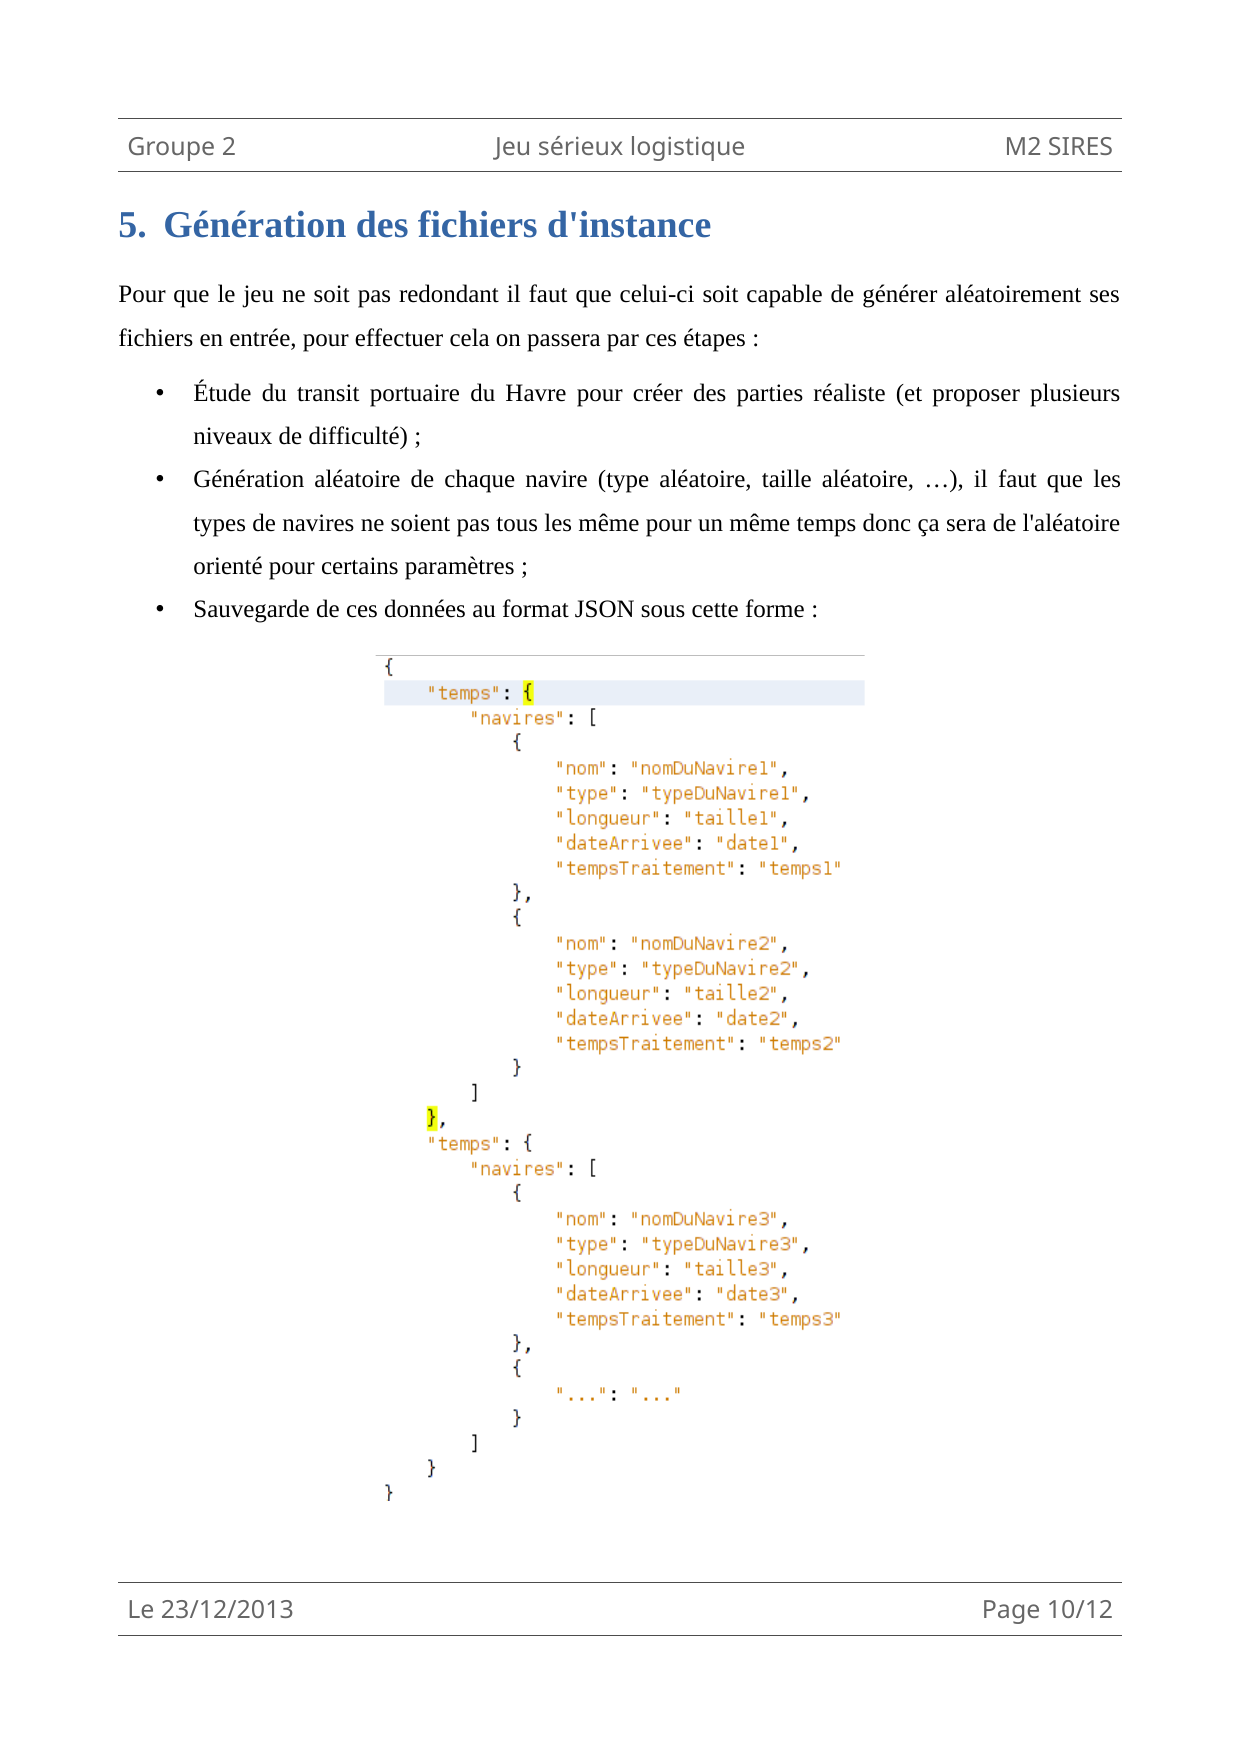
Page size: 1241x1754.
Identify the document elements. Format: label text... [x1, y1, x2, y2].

text Pour que le jeu ne soit pas redondant il faut que celui-ci soit capable de générer aléatoirement ses fichiers en entrée, pour effectuer cela on passera par ces étapes : [118, 279, 1122, 351]
list Génération aléatoire de chaque navire (type aléatoire, taille aléatoire, …), il faut que les types de navires ne soient pas tous les même pour un même temps donc ça sera de l'aléatoire orienté pour certains paramètres ; [156, 464, 1122, 579]
list Sauvegarde de ces données au format JSON sous cette forme : [156, 594, 1122, 623]
list Étude du transit portuaire du Havre pour créer des parties réaliste (et proposer plusieurs niveaux de difficulté) ; [156, 378, 1122, 450]
subtitle Génération des fichiers d'instance [118, 202, 1122, 245]
picture [375, 655, 865, 1501]
